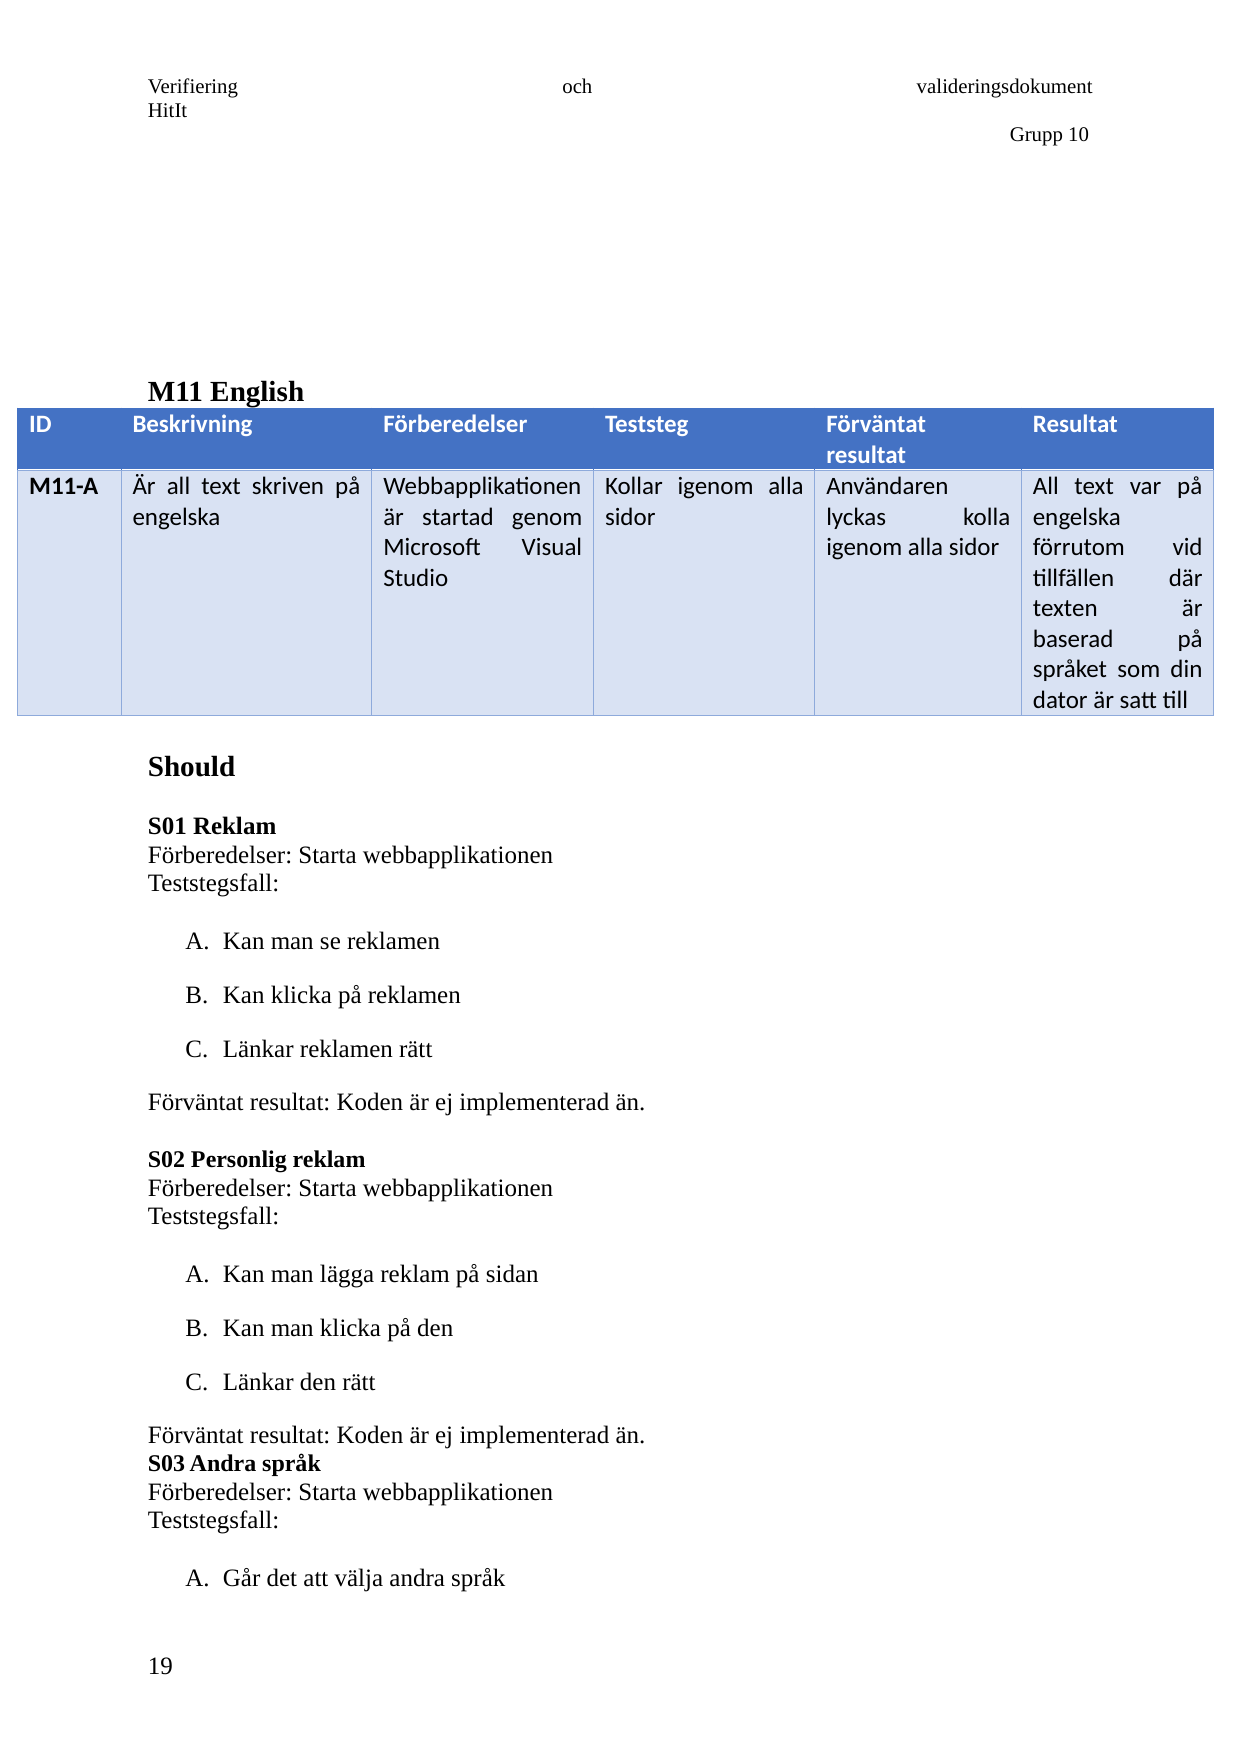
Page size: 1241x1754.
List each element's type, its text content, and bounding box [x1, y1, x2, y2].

table_cell All text var på engelska förrutom vid tillfällen där texten är baserad på språket som din dator är satt till [1022, 471, 1213, 715]
table_cell Är all text skriven på engelska [122, 471, 371, 715]
list Kan man klicka på den [185, 1313, 1093, 1341]
table_header ID [18, 409, 121, 469]
text Teststegsfall: [148, 1506, 1093, 1534]
text S03 Andra språk [148, 1449, 1093, 1477]
text Teststegsfall: [148, 868, 1093, 897]
list Går det att välja andra språk [185, 1563, 1093, 1592]
list Länkar reklamen rätt [185, 1034, 1093, 1062]
text Förberedelser: Starta webbapplikationen [148, 1477, 1093, 1506]
table_header Förväntat resultat [815, 409, 1021, 469]
table_cell M11-A [18, 471, 121, 715]
table_cell Webbapplikationen är startad genom Microsoft Visual Studio [372, 471, 593, 715]
table_cell Kollar igenom alla sidor [594, 471, 814, 715]
table_header Beskrivning [122, 409, 371, 469]
text Förväntat resultat: Koden är ej implementerad än. [148, 1420, 1093, 1449]
list Länkar den rätt [185, 1367, 1093, 1395]
text S01 Reklam [148, 811, 1093, 840]
list Kan man lägga reklam på sidan [185, 1259, 1093, 1288]
text S02 Personlig reklam [148, 1145, 1093, 1173]
text Förberedelser: Starta webbapplikationen [148, 1173, 1093, 1201]
list Kan man se reklamen [185, 926, 1093, 955]
table_header Förberedelser [372, 409, 593, 469]
table_header Resultat [1022, 409, 1213, 469]
subtitle Should [148, 749, 1093, 782]
text Förberedelser: Starta webbapplikationen [148, 840, 1093, 868]
subtitle M11 English [148, 374, 1093, 407]
list Kan klicka på reklamen [185, 980, 1093, 1008]
table_header Teststeg [594, 409, 814, 469]
table_cell Användaren lyckas kolla igenom alla sidor [815, 471, 1021, 715]
text Teststegsfall: [148, 1201, 1093, 1230]
text Förväntat resultat: Koden är ej implementerad än. [148, 1087, 1093, 1116]
